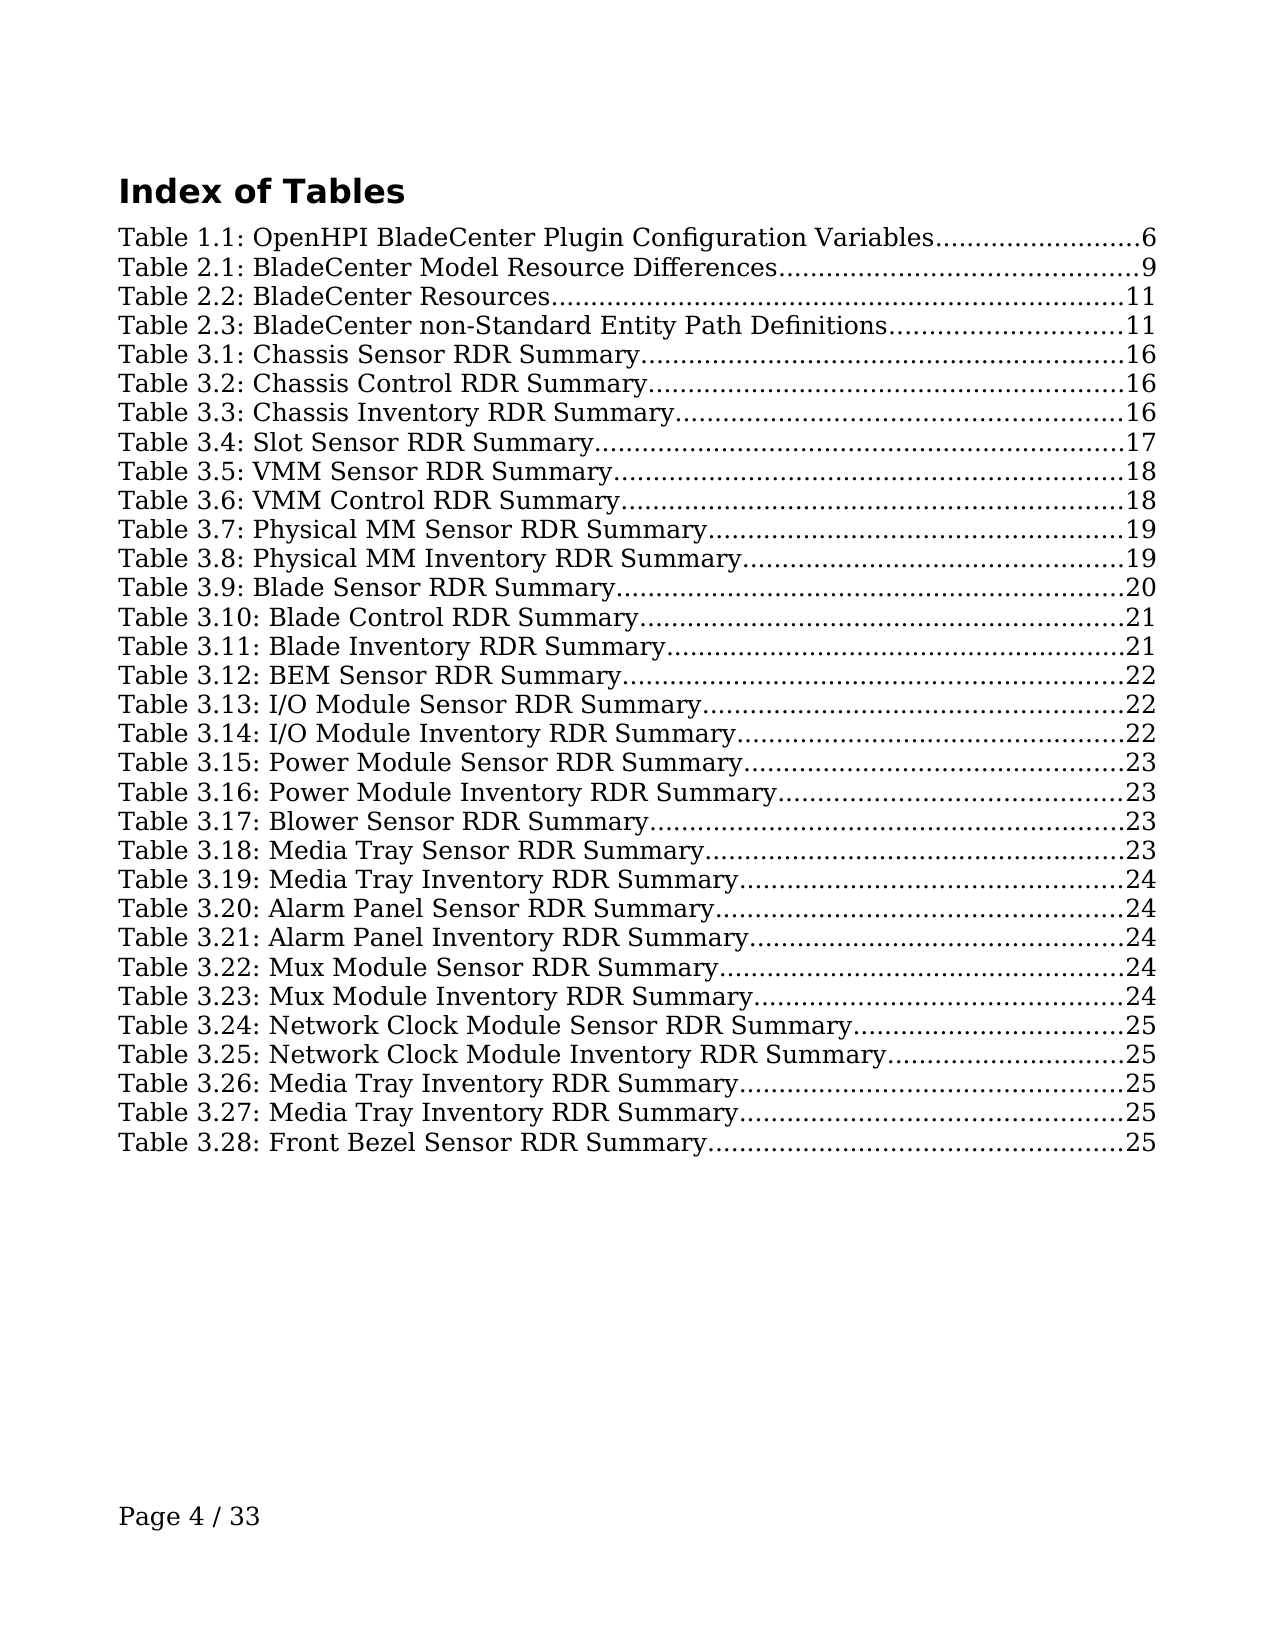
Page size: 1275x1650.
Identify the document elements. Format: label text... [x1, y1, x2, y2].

text Table 3.5: VMM Sensor RDR Summary 18 [118, 457, 1157, 486]
text Table 1.1: OpenHPI BladeCenter Plugin Configuration Variables 6 [118, 224, 1157, 253]
text Table 3.16: Power Module Inventory RDR Summary 23 [118, 778, 1157, 807]
text Table 3.11: Blade Inventory RDR Summary 21 [118, 632, 1157, 661]
text Table 3.25: Network Clock Module Inventory RDR Summary 25 [118, 1040, 1157, 1069]
text Table 2.2: BladeCenter Resources 11 [118, 282, 1157, 311]
text Table 3.13: I/O Module Sensor RDR Summary 22 [118, 690, 1157, 719]
text Table 3.8: Physical MM Inventory RDR Summary 19 [118, 544, 1157, 574]
text Table 3.19: Media Tray Inventory RDR Summary 24 [118, 865, 1157, 894]
text Table 3.17: Blower Sensor RDR Summary 23 [118, 807, 1157, 836]
text Table 2.1: BladeCenter Model Resource Differences 9 [118, 253, 1157, 282]
text Table 3.15: Power Module Sensor RDR Summary 23 [118, 749, 1157, 778]
text Table 3.7: Physical MM Sensor RDR Summary 19 [118, 515, 1157, 544]
text Table 3.14: I/O Module Inventory RDR Summary 22 [118, 719, 1157, 749]
text Table 3.10: Blade Control RDR Summary 21 [118, 603, 1157, 632]
text Table 3.18: Media Tray Sensor RDR Summary 23 [118, 836, 1157, 865]
text Table 3.9: Blade Sensor RDR Summary 20 [118, 574, 1157, 603]
text Table 3.24: Network Clock Module Sensor RDR Summary 25 [118, 1011, 1157, 1040]
text Table 3.3: Chassis Inventory RDR Summary 16 [118, 399, 1157, 428]
text Table 3.27: Media Tray Inventory RDR Summary 25 [118, 1099, 1157, 1128]
text Table 3.6: VMM Control RDR Summary 18 [118, 486, 1157, 515]
text Table 3.22: Mux Module Sensor RDR Summary 24 [118, 953, 1157, 982]
text Table 3.26: Media Tray Inventory RDR Summary 25 [118, 1069, 1157, 1099]
text Table 3.21: Alarm Panel Inventory RDR Summary 24 [118, 924, 1157, 953]
text Table 3.23: Mux Module Inventory RDR Summary 24 [118, 982, 1157, 1011]
text Table 3.4: Slot Sensor RDR Summary 17 [118, 428, 1157, 457]
text Table 2.3: BladeCenter non-Standard Entity Path Definitions 11 [118, 311, 1157, 340]
text Table 3.28: Front Bezel Sensor RDR Summary 25 [118, 1128, 1157, 1157]
text Table 3.12: BEM Sensor RDR Summary 22 [118, 661, 1157, 690]
text Table 3.2: Chassis Control RDR Summary 16 [118, 369, 1157, 399]
text Table 3.1: Chassis Sensor RDR Summary 16 [118, 340, 1157, 369]
text Table 3.20: Alarm Panel Sensor RDR Summary 24 [118, 894, 1157, 924]
subtitle Index of Tables [118, 172, 1157, 211]
